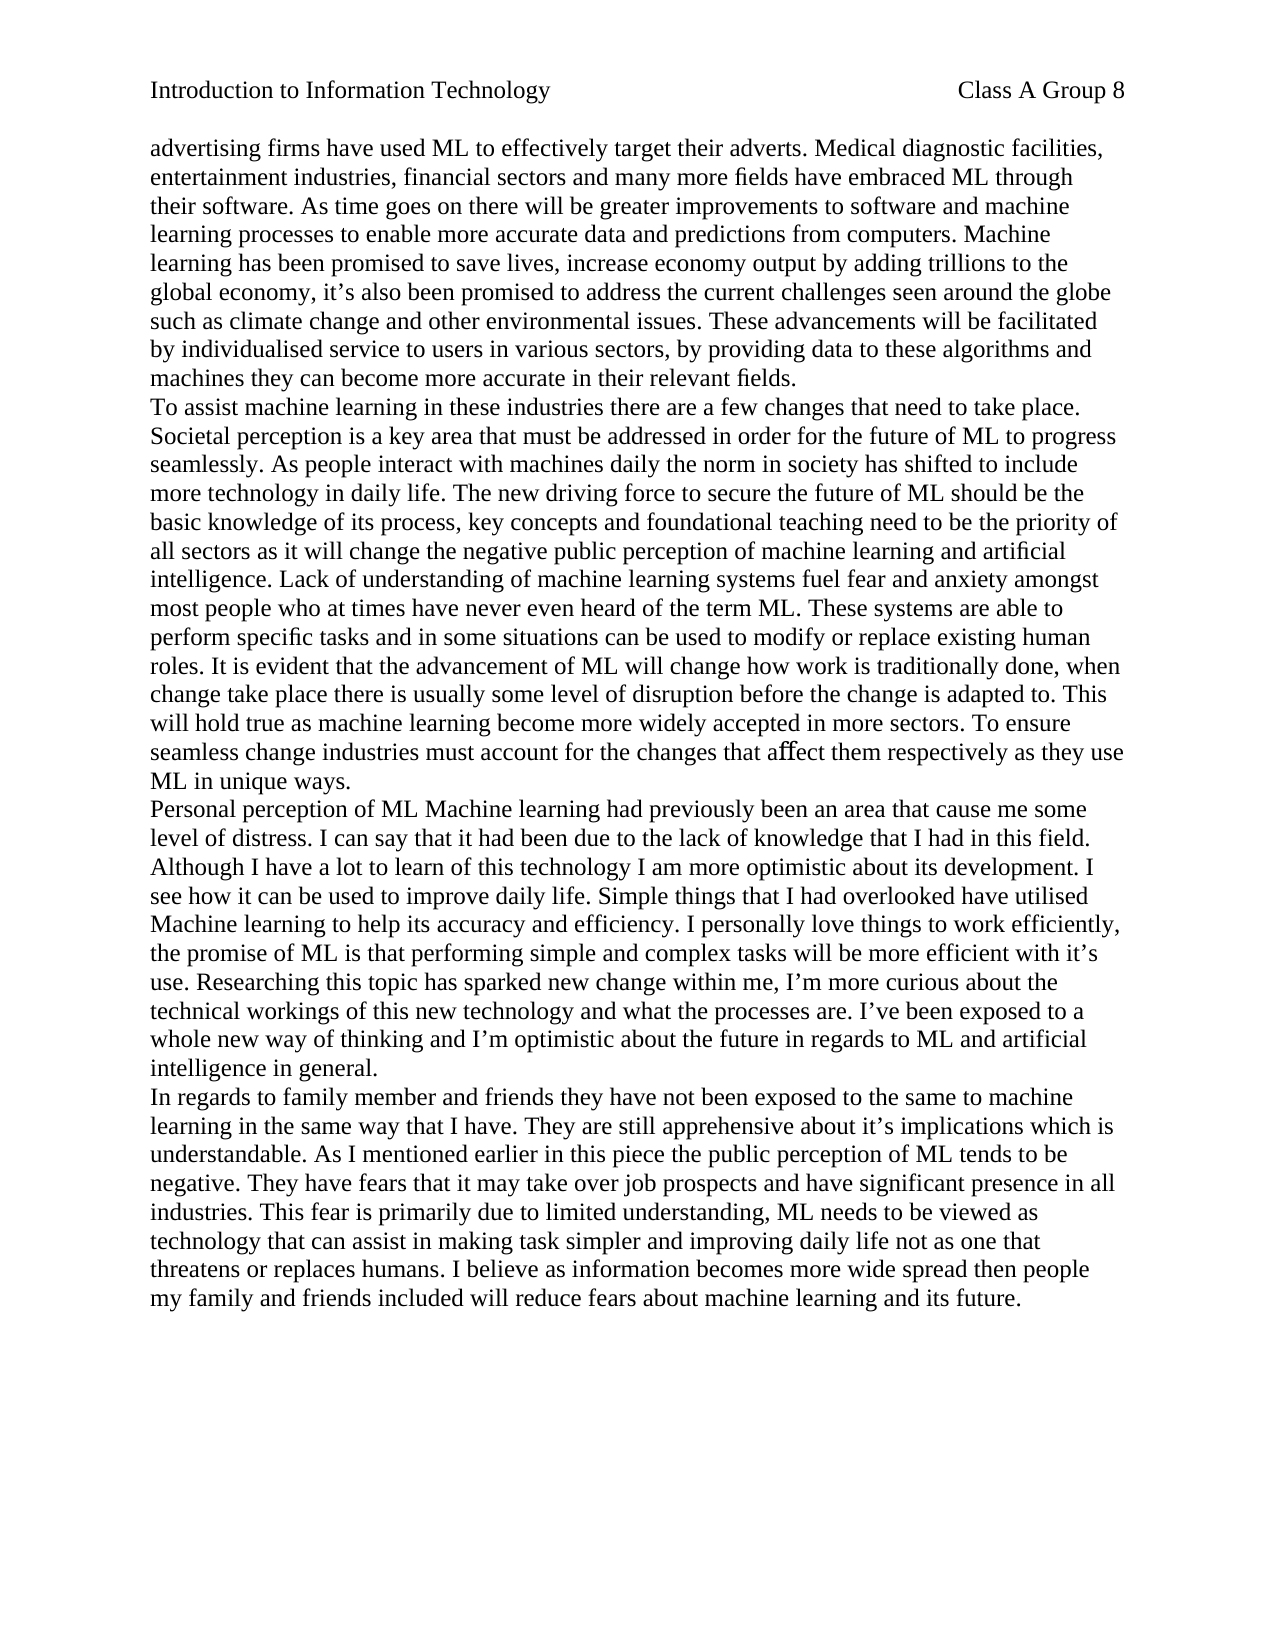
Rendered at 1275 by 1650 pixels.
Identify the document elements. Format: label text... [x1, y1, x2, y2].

text advertising firms have used ML to effectively target their adverts. Medical diagnostic facilities, entertainment industries, financial sectors and many more ﬁelds have embraced ML through their software. As time goes on there will be greater improvements to software and machine learning processes to enable more accurate data and predictions from computers. Machine learning has been promised to save lives, increase economy output by adding trillions to the global economy, it’s also been promised to address the current challenges seen around the globe such as climate change and other environmental issues. These advancements will be facilitated by individualised service to users in various sectors, by providing data to these algorithms and machines they can become more accurate in their relevant ﬁelds. To assist machine learning in these industries there are a few changes that need to take place. Societal perception is a key area that must be addressed in order for the future of ML to progress seamlessly. As people interact with machines daily the norm in society has shifted to include more technology in daily life. The new driving force to secure the future of ML should be the basic knowledge of its process, key concepts and foundational teaching need to be the priority of all sectors as it will change the negative public perception of machine learning and artiﬁcial intelligence. Lack of understanding of machine learning systems fuel fear and anxiety amongst most people who at times have never even heard of the term ML. These systems are able to perform speciﬁc tasks and in some situations can be used to modify or replace existing human roles. It is evident that the advancement of ML will change how work is traditionally done, when change take place there is usually some level of disruption before the change is adapted to. This will hold true as machine learning become more widely accepted in more sectors. To ensure seamless change industries must account for the changes that aﬀect them respectively as they use ML in unique ways. Personal perception of ML Machine learning had previously been an area that cause me some level of distress. I can say that it had been due to the lack of knowledge that I had in this field. Although I have a lot to learn of this technology I am more optimistic about its development. I see how it can be used to improve daily life. Simple things that I had overlooked have utilised Machine learning to help its accuracy and efficiency. I personally love things to work efficiently, the promise of ML is that performing simple and complex tasks will be more efficient with it’s use. Researching this topic has sparked new change within me, I’m more curious about the technical workings of this new technology and what the processes are. I’ve been exposed to a whole new way of thinking and I’m optimistic about the future in regards to ML and artificial intelligence in general. In regards to family member and friends they have not been exposed to the same to machine learning in the same way that I have. They are still apprehensive about it’s implications which is understandable. As I mentioned earlier in this piece the public perception of ML tends to be negative. They have fears that it may take over job prospects and have significant presence in all industries. This fear is primarily due to limited understanding, ML needs to be viewed as technology that can assist in making task simpler and improving daily life not as one that threatens or replaces humans. I believe as information becomes more wide spread then people my family and friends included will reduce fears about machine learning and its future. [150, 133, 1125, 1341]
